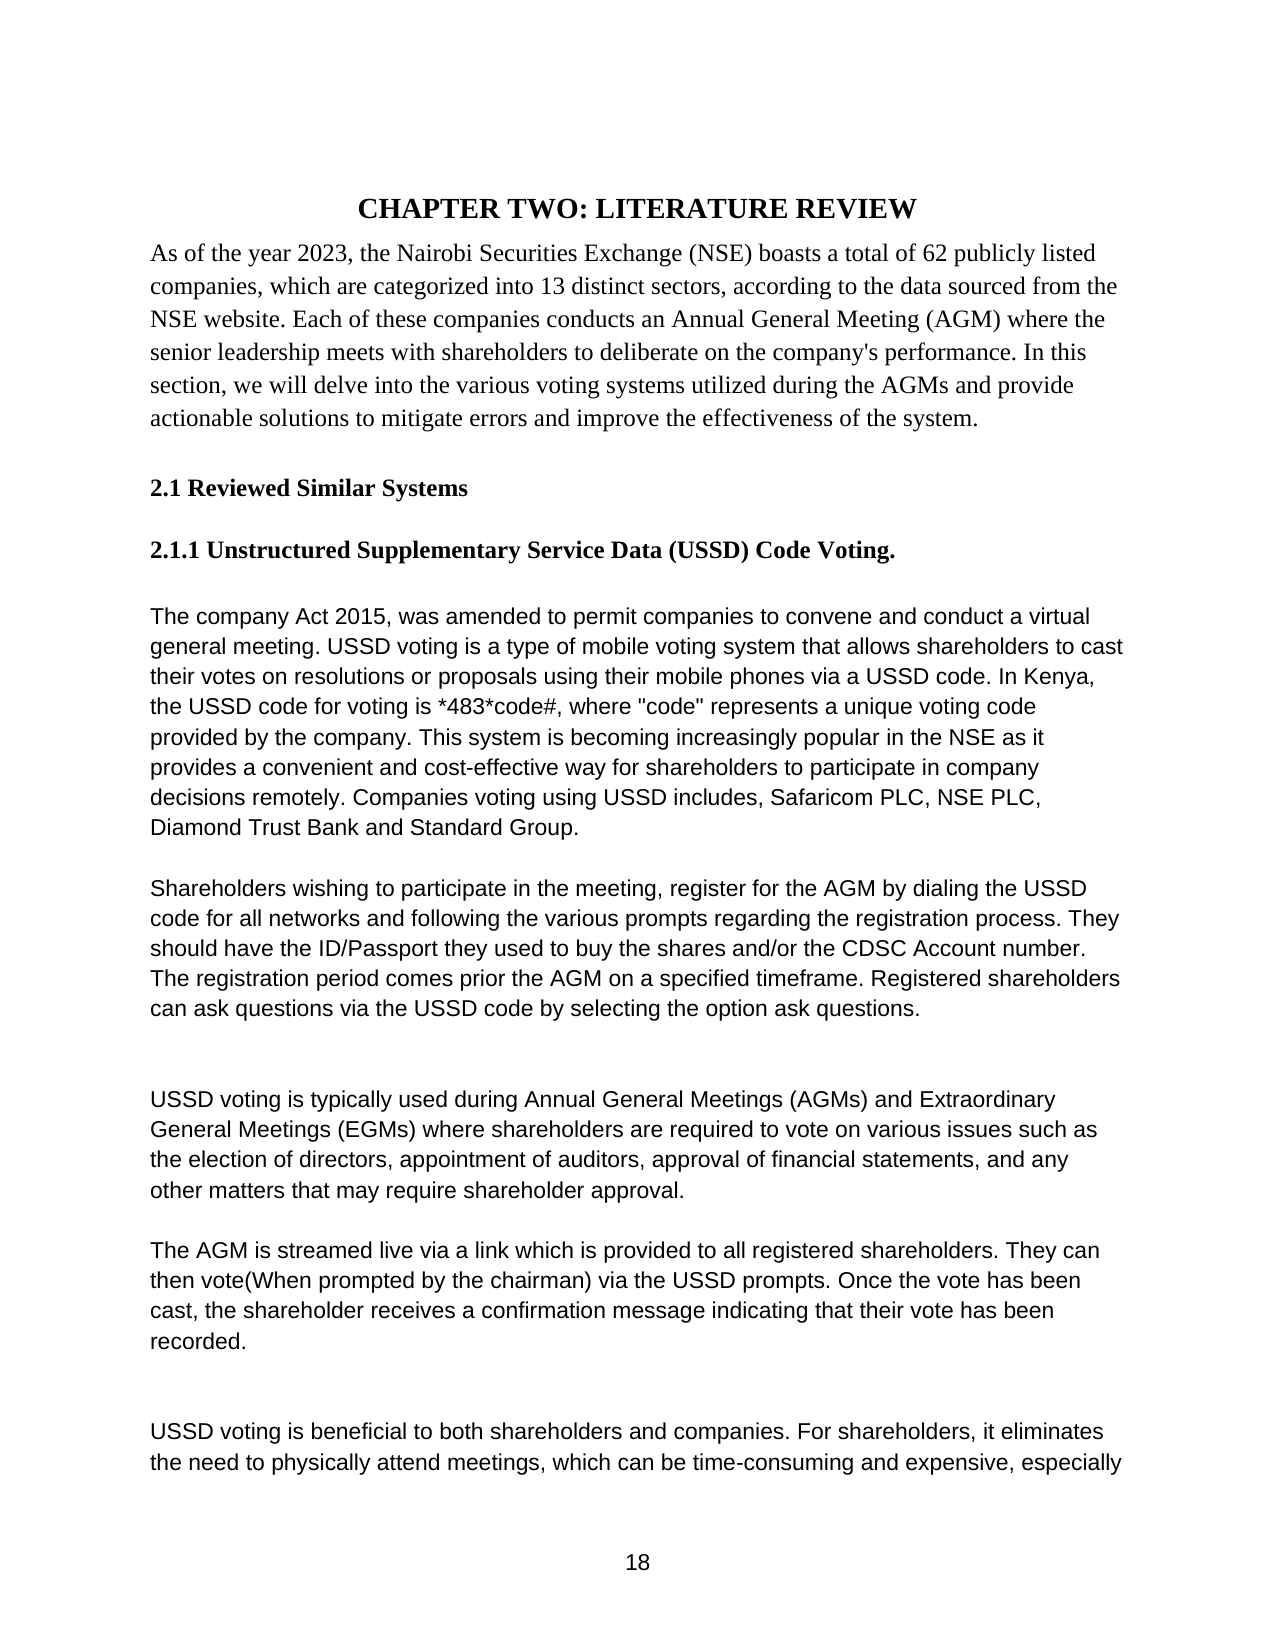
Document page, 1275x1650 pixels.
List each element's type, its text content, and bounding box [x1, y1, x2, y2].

subtitle 2.1.1 Unstructured Supplementary Service Data (USSD) Code Voting. [150, 535, 1125, 564]
text USSD voting is beneficial to both shareholders and companies. For shareholders, it eliminates the need to physically attend meetings, which can be time-consuming and expensive, especially [150, 1418, 1125, 1475]
text USSD voting is typically used during Annual General Meetings (AGMs) and Extraordinary General Meetings (EGMs) where shareholders are required to vote on various issues such as the election of directors, appointment of auditors, approval of financial statements, and any other matters that may require shareholder approval. [150, 1086, 1125, 1203]
text The company Act 2015, was amended to permit companies to convene and conduct a virtual general meeting. USSD voting is a type of mobile voting system that allows shareholders to cast their votes on resolutions or proposals using their mobile phones via a USSD code. In Kenya, the USSD code for voting is *483*code#, where "code" represents a unique voting code provided by the company. This system is becoming increasingly popular in the NSE as it provides a convenient and cost-effective way for shareholders to participate in company decisions remotely. Companies voting using USSD includes, Safaricom PLC, NSE PLC, Diamond Trust Bank and Standard Group. [150, 603, 1125, 841]
text As of the year 2023, the Nairobi Securities Exchange (NSE) boasts a total of 62 publicly listed companies, which are categorized into 13 distinct sectors, according to the data sourced from the NSE website. Each of these companies conducts an Annual General Meeting (AGM) where the senior leadership meets with shareholders to deliberate on the company's performance. In this section, we will delve into the various voting systems utilized during the AGMs and provide actionable solutions to mitigate errors and improve the effectiveness of the system. [150, 238, 1125, 432]
text The AGM is streamed live via a link which is provided to all registered shareholders. They can then vote(When prompted by the chairman) via the USSD prompts. Once the vote has been cast, the shareholder receives a confirmation message indicating that their vote has been recorded. [150, 1237, 1125, 1354]
subtitle CHAPTER TWO: LITERATURE REVIEW [150, 192, 1125, 225]
subtitle 2.1 Reviewed Similar Systems [150, 473, 1125, 502]
text Shareholders wishing to participate in the meeting, register for the AGM by dialing the USSD code for all networks and following the various prompts regarding the registration process. They should have the ID/Passport they used to buy the shares and/or the CDSC Account number. The registration period comes prior the AGM on a specified timeframe. Registered shareholders can ask questions via the USSD code by selecting the option ask questions. [150, 874, 1125, 1022]
